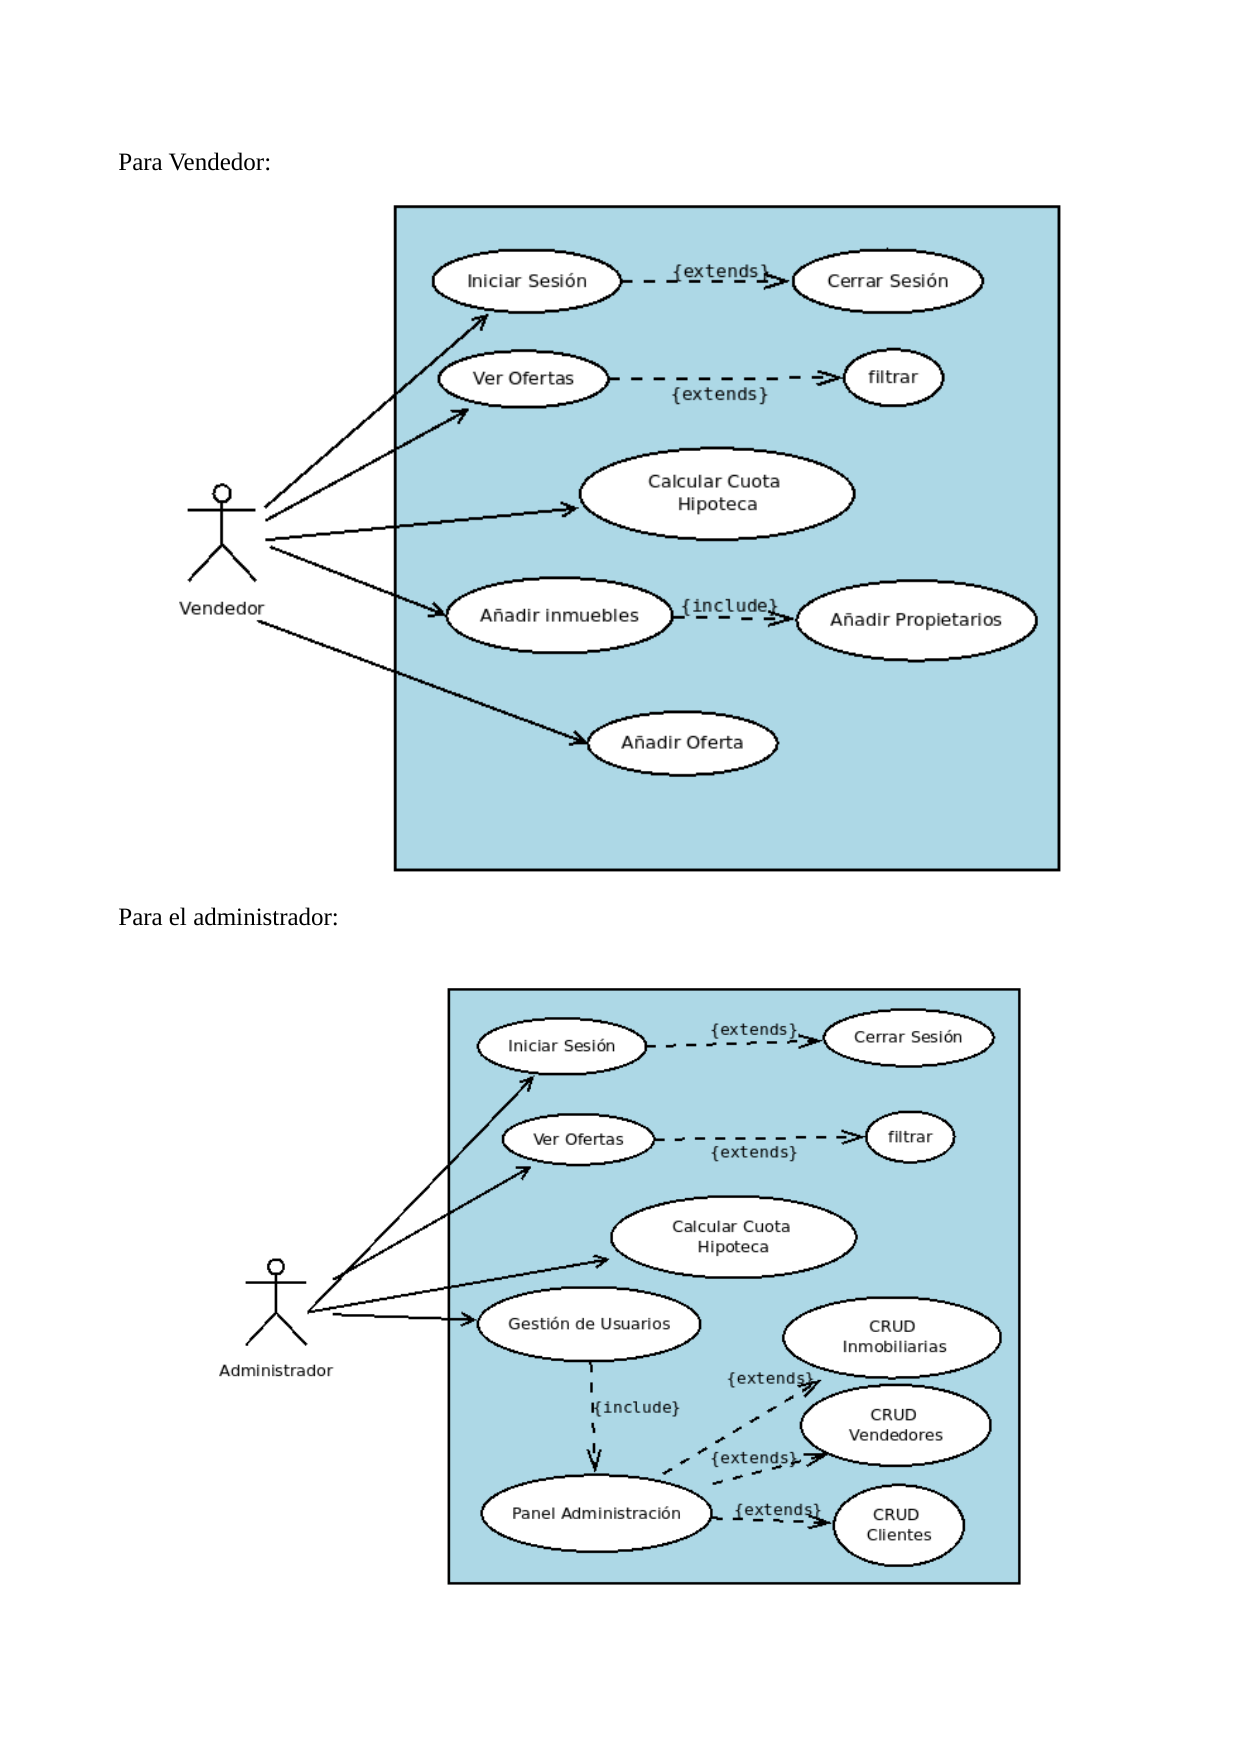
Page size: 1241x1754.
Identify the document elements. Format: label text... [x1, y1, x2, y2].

text Para el administrador: [118, 902, 1122, 930]
picture [178, 204, 1062, 873]
text Para Vendedor: [118, 147, 1122, 176]
picture [218, 987, 1022, 1586]
